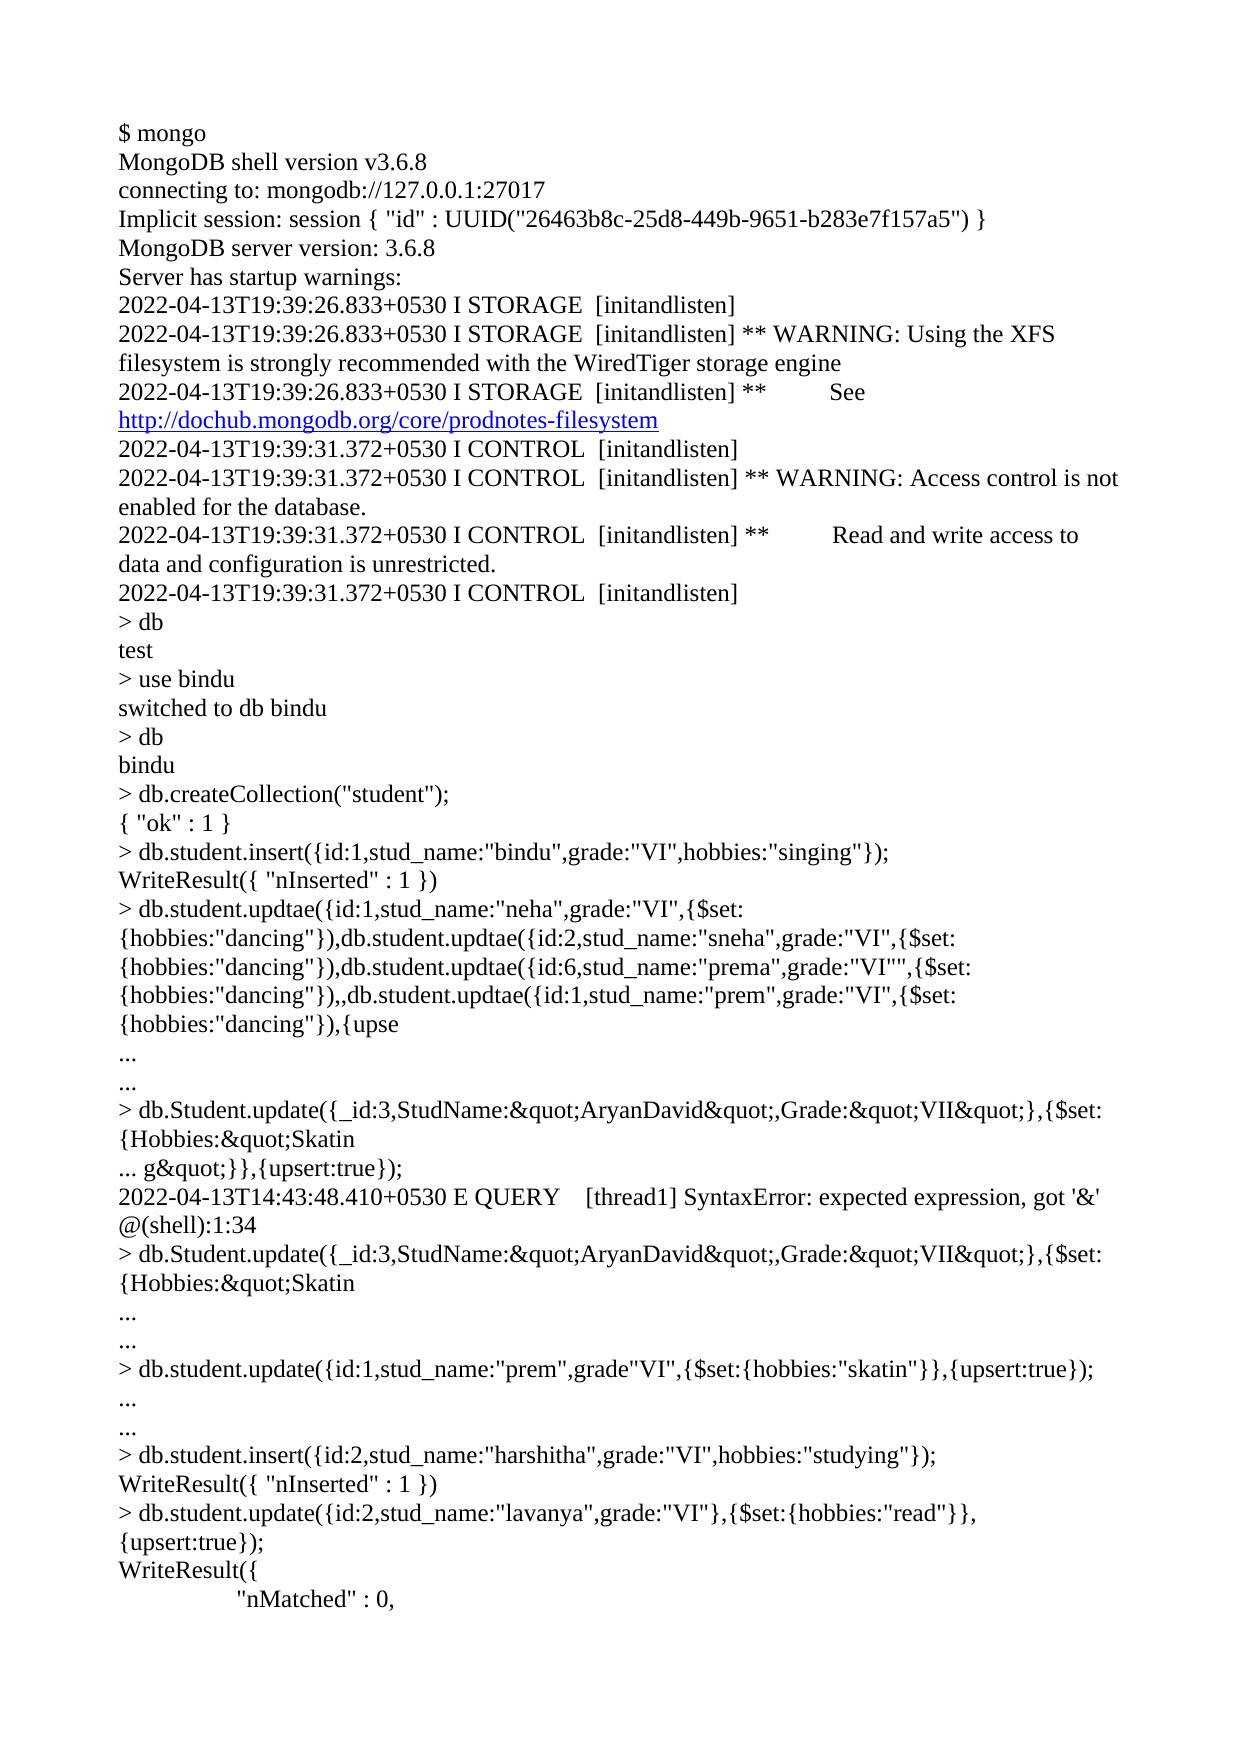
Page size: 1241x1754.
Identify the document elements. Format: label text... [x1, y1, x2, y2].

text ... [118, 1297, 1122, 1326]
text 2022-04-13T19:39:31.372+0530 I CONTROL [initandlisten] [118, 434, 1122, 463]
text > db [118, 607, 1122, 636]
text switched to db bindu [118, 693, 1122, 722]
text > db.createCollection("student"); [118, 779, 1122, 808]
text ... [118, 1412, 1122, 1441]
text MongoDB server version: 3.6.8 [118, 233, 1122, 262]
text "nMatched" : 0, [118, 1584, 1122, 1613]
text > db.student.updtae({id:1,stud_name:"neha",grade:"VI",{$set:{hobbies:"dancing"}),db.student.updtae({id:2,stud_name:"sneha",grade:"VI",{$set:{hobbies:"dancing"}),db.student.updtae({id:6,stud_name:"prema",grade:"VI"",{$set:{hobbies:"dancing"}),,db.student.updtae({id:1,stud_name:"prem",grade:"VI",{$set:{hobbies:"dancing"}),{upse [118, 894, 1122, 1038]
text 2022-04-13T19:39:31.372+0530 I CONTROL [initandlisten] ** Read and write access to data and configuration is unrestricted. [118, 521, 1122, 578]
text { "ok" : 1 } [118, 808, 1122, 837]
text Implicit session: session { "id" : UUID("26463b8c-25d8-449b-9651-b283e7f157a5") } [118, 204, 1122, 233]
text > db.student.insert({id:1,stud_name:"bindu",grade:"VI",hobbies:"singing"}); [118, 837, 1122, 866]
text > db.student.insert({id:2,stud_name:"harshitha",grade:"VI",hobbies:"studying"}); [118, 1441, 1122, 1469]
text 2022-04-13T19:39:31.372+0530 I CONTROL [initandlisten] ** WARNING: Access control is not enabled for the database. [118, 463, 1122, 521]
text test [118, 636, 1122, 664]
text Server has startup warnings: [118, 262, 1122, 291]
text > db [118, 722, 1122, 751]
text 2022-04-13T19:39:26.833+0530 I STORAGE [initandlisten] [118, 291, 1122, 319]
text ... [118, 1383, 1122, 1412]
text bindu [118, 751, 1122, 779]
text ... [118, 1067, 1122, 1096]
text ... g&quot;}},{upsert:true}); [118, 1153, 1122, 1182]
text $ mongo [118, 118, 1122, 147]
text > db.Student.update({_id:3,StudName:&quot;AryanDavid&quot;,Grade:&quot;VII&quot;},{$set:{Hobbies:&quot;Skatin [118, 1096, 1122, 1153]
text ... [118, 1326, 1122, 1354]
text WriteResult({ [118, 1556, 1122, 1584]
text > db.student.update({id:2,stud_name:"lavanya",grade:"VI"},{$set:{hobbies:"read"}},{upsert:true}); [118, 1498, 1122, 1556]
text WriteResult({ "nInserted" : 1 }) [118, 866, 1122, 894]
text > db.student.update({id:1,stud_name:"prem",grade"VI",{$set:{hobbies:"skatin"}},{upsert:true}); [118, 1354, 1122, 1383]
text 2022-04-13T19:39:31.372+0530 I CONTROL [initandlisten] [118, 578, 1122, 607]
text ... [118, 1038, 1122, 1067]
text 2022-04-13T19:39:26.833+0530 I STORAGE [initandlisten] ** WARNING: Using the XFS filesystem is strongly recommended with the WiredTiger storage engine [118, 319, 1122, 377]
text 2022-04-13T14:43:48.410+0530 E QUERY [thread1] SyntaxError: expected expression, got '&' @(shell):1:34 [118, 1182, 1122, 1239]
text > db.Student.update({_id:3,StudName:&quot;AryanDavid&quot;,Grade:&quot;VII&quot;},{$set:{Hobbies:&quot;Skatin [118, 1239, 1122, 1297]
text 2022-04-13T19:39:26.833+0530 I STORAGE [initandlisten] ** See http://dochub.mongodb.org/core/prodnotes-filesystem [118, 377, 1122, 434]
text > use bindu [118, 664, 1122, 693]
text connecting to: mongodb://127.0.0.1:27017 [118, 176, 1122, 204]
text MongoDB shell version v3.6.8 [118, 147, 1122, 176]
text WriteResult({ "nInserted" : 1 }) [118, 1469, 1122, 1498]
